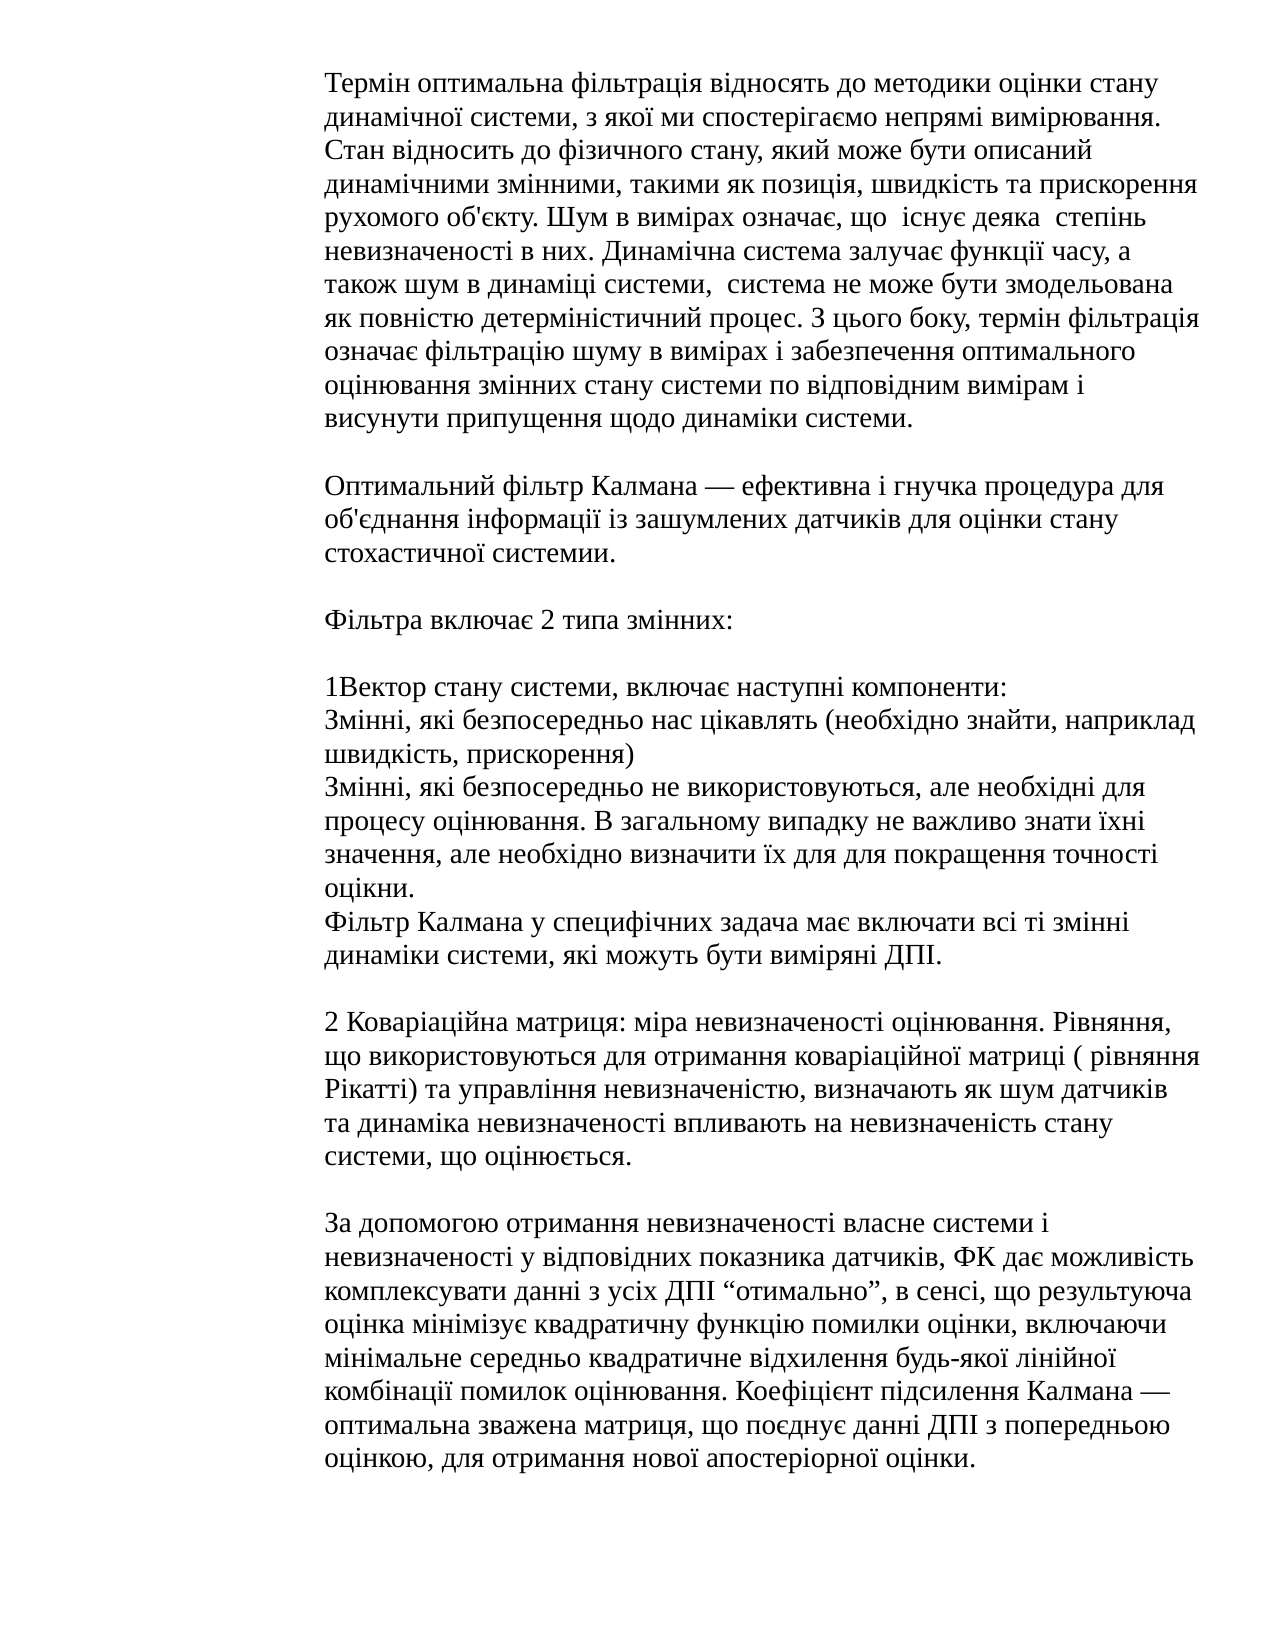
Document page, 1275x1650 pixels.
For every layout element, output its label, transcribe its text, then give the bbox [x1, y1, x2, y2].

text Змінні, які безпосередньо не використовуються, але необхідні для процесу оцінювання. В загальному випадку не важливо знати їхні значення, але необхідно визначити їх для для покращення точності оцікни. [324, 769, 1201, 904]
text 1Вектор стану системи, включає наступні компоненти: [324, 669, 1201, 702]
text Оптимальний фільтр Калмана — ефективна і гнучка процедура для об'єднання інформації із зашумлених датчиків для оцінки стану стохастичної системии. [324, 468, 1201, 568]
text Фільтр Калмана у специфічних задача має включати всі ті змінні динаміки системи, які можуть бути виміряні ДПІ. [324, 904, 1201, 971]
text 2 Коваріаційна матриця: міра невизначеності оцінювання. Рівняння, що використовуються для отримання коваріаційної матриці ( рівняння Рікатті) та управління невизначеністю, визначають як шум датчиків та динаміка невизначеності впливають на невизначеність стану системи, що оцінюється. [324, 1004, 1201, 1172]
text За допомогою отримання невизначеності власне системи і невизначеності у відповідних показника датчиків, ФК дає можливість комплексувати данні з усіх ДПІ “отимально”, в сенсі, що результуюча оцінка мінімізує квадратичну функцію помилки оцінки, включаючи мінімальне середньо квадратичне відхилення будь-якої лінійної комбінації помилок оцінювання. Коефіцієнт підсилення Калмана — оптимальна зважена матриця, що поєднує данні ДПІ з попередньою оцінкою, для отримання нової апостеріорної оцінки. [324, 1206, 1201, 1474]
text Термін оптимальна фільтрація відносять до методики оцінки стану динамічної системи, з якої ми спостерігаємо непрямі вимірювання. Стан відносить до фізичного стану, який може бути описаний динамічними змінними, такими як позиція, швидкість та прискорення рухомого об'єкту. Шум в вимірах означає, що існує деяка степінь невизначеності в них. Динамічна система залучає функції часу, а також шум в динаміці системи, система не може бути змодельована як повністю детерміністичний процес. З цього боку, термін фільтрація означає фільтрацію шуму в вимірах і забезпечення оптимального оцінювання змінних стану системи по відповідним вимірам і висунути припущення щодо динаміки системи. [324, 65, 1201, 434]
text Фільтра включає 2 типа змінних: [324, 602, 1201, 635]
text Змінні, які безпосередньо нас цікавлять (необхідно знайти, наприклад швидкість, прискорення) [324, 702, 1201, 769]
